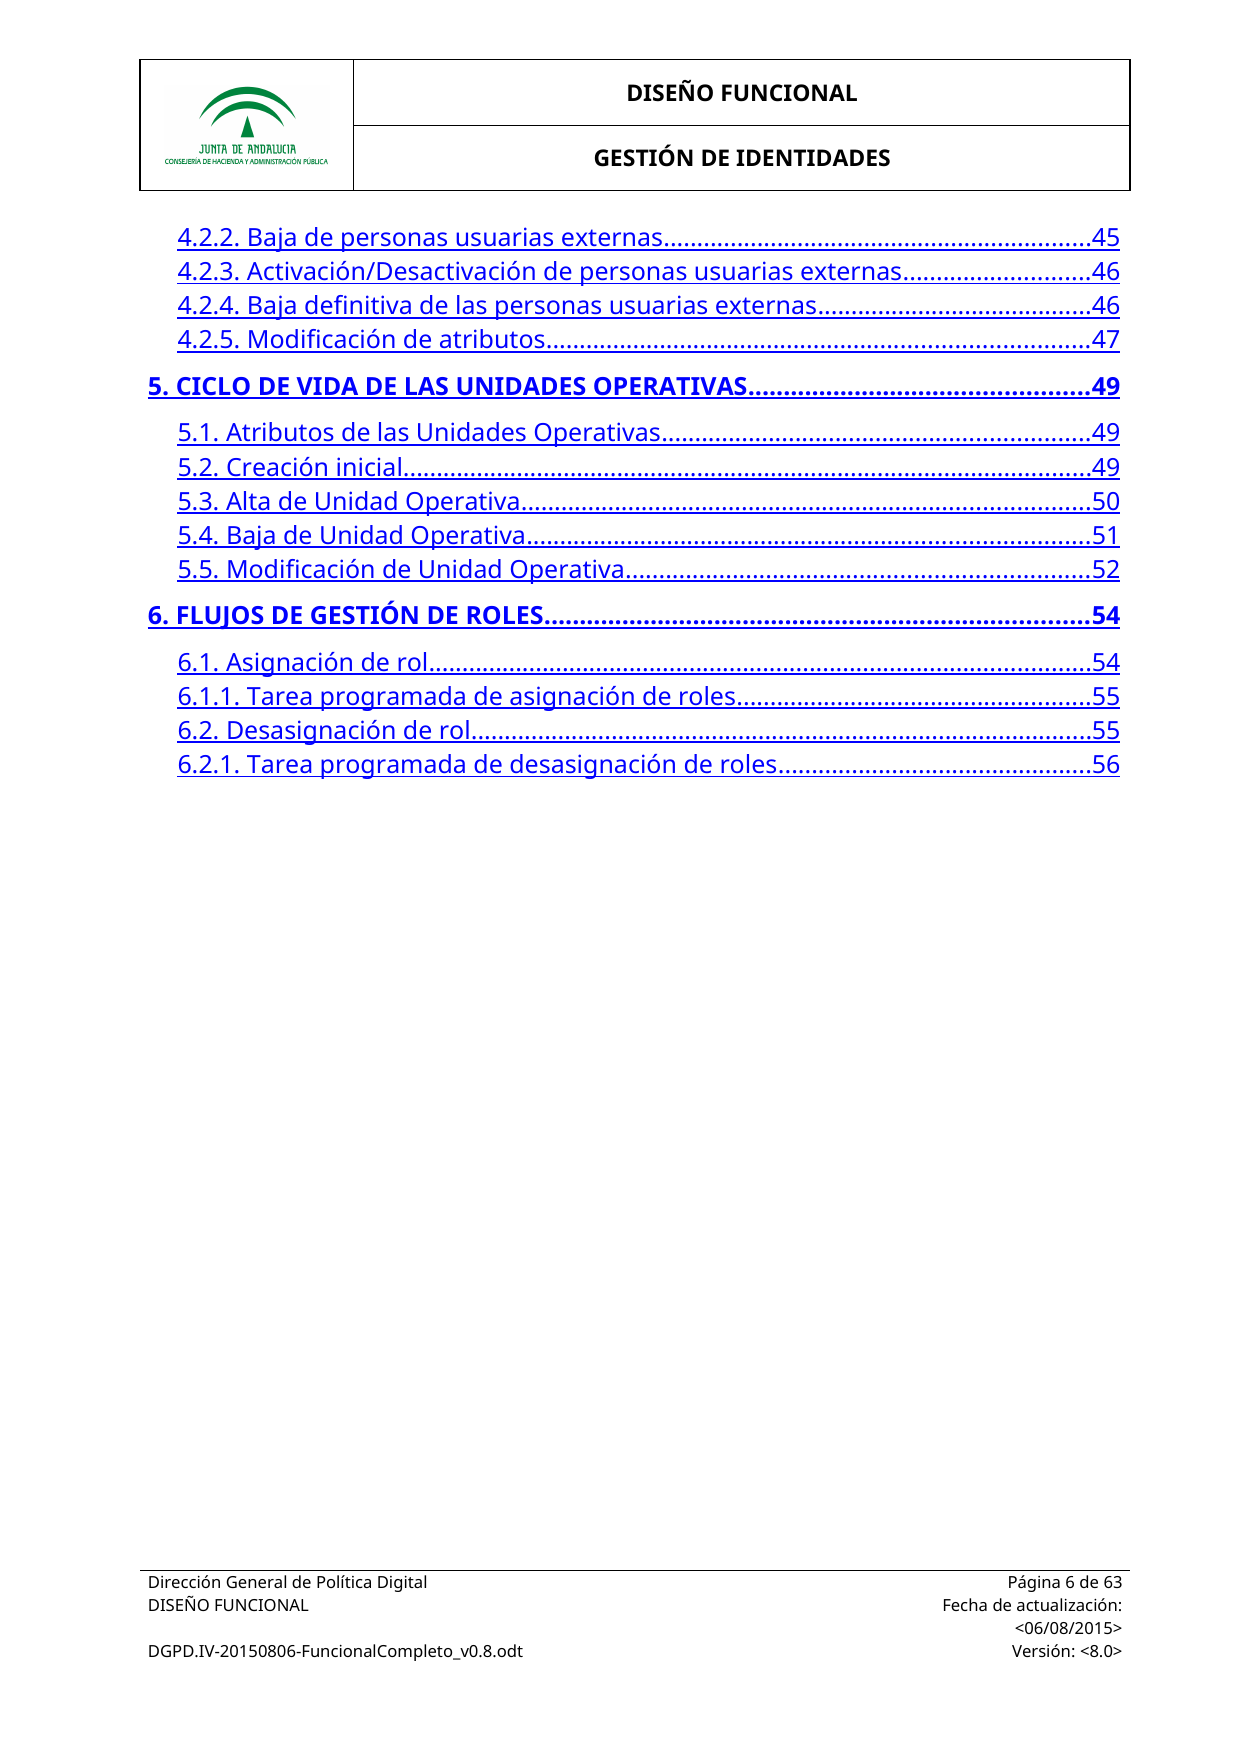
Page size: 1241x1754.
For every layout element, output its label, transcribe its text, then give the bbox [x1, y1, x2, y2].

text 5.4. Baja de Unidad Operativa 51 [177, 517, 1122, 551]
text 4.2.3. Activación/Desactivación de personas usuarias externas 46 [177, 254, 1122, 288]
text 5.2. Creación inicial 49 [177, 449, 1122, 483]
text 6.2. Desasignación de rol 55 [177, 713, 1122, 747]
text 6. FLUJOS DE GESTIÓN DE ROLES 54 [148, 598, 1122, 632]
text 6.2.1. Tarea programada de desasignación de roles 56 [177, 747, 1122, 781]
text 4.2.5. Modificación de atributos 47 [177, 322, 1122, 356]
text 5.1. Atributos de las Unidades Operativas 49 [177, 415, 1122, 449]
picture [164, 85, 330, 165]
text 6.1. Asignación de rol 54 [177, 644, 1122, 678]
text 5. CICLO DE VIDA DE LAS UNIDADES OPERATIVAS 49 [148, 368, 1122, 403]
text 6.1.1. Tarea programada de asignación de roles 55 [177, 678, 1122, 713]
text 5.5. Modificación de Unidad Operativa 52 [177, 551, 1122, 585]
text 4.2.4. Baja definitiva de las personas usuarias externas 46 [177, 288, 1122, 322]
text 4.2.2. Baja de personas usuarias externas 45 [177, 220, 1122, 254]
text 5.3. Alta de Unidad Operativa 50 [177, 483, 1122, 517]
